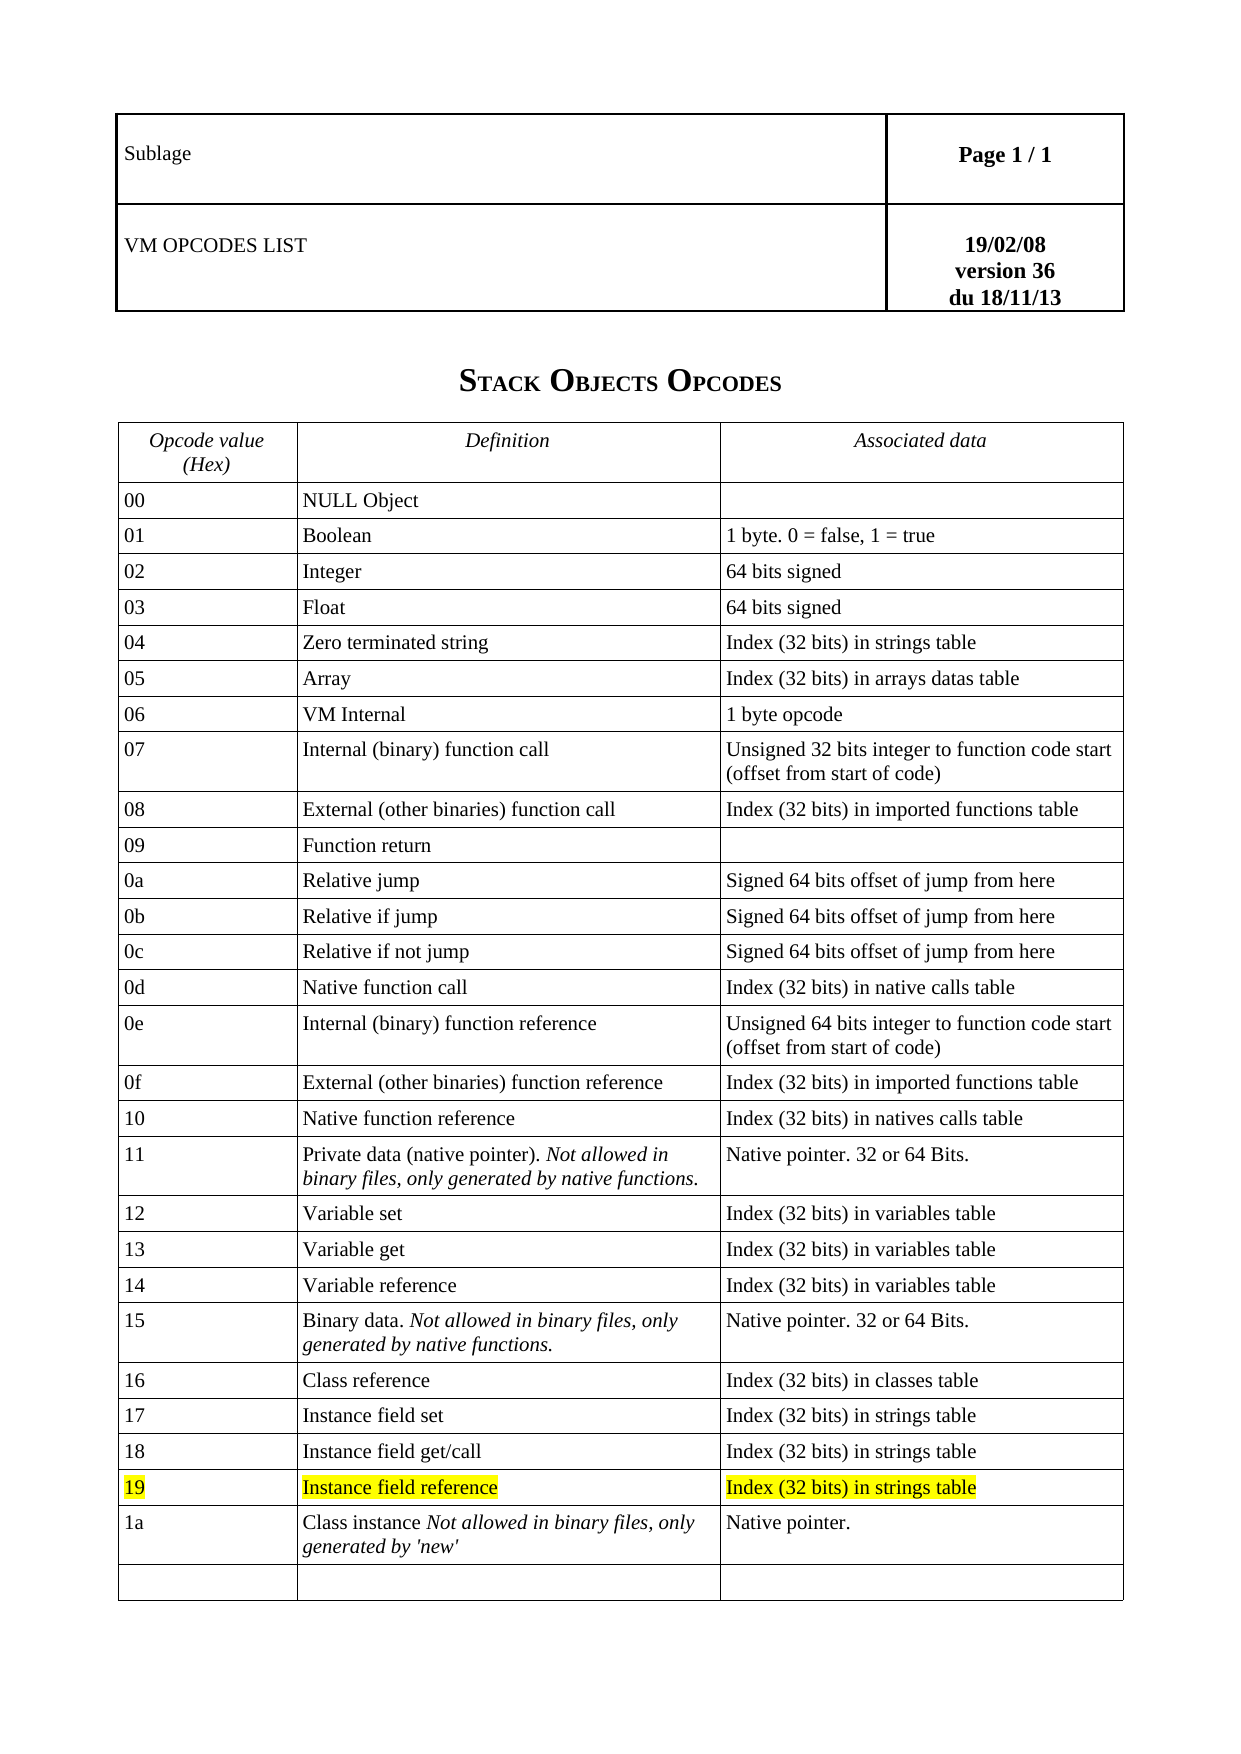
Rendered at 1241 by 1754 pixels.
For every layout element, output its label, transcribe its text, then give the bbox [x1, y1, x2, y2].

table_cell 1 byte opcode [721, 697, 1123, 731]
table_cell Instance field set [298, 1399, 720, 1433]
table_cell [721, 1565, 1123, 1600]
table_cell Unsigned 64 bits integer to function code start (offset from start of code) [721, 1006, 1123, 1064]
table_cell Native pointer. [721, 1506, 1123, 1564]
table_cell 64 bits signed [721, 554, 1123, 589]
table_cell 0e [119, 1006, 297, 1064]
table_cell Instance field get/call [298, 1434, 720, 1469]
table_cell [119, 1565, 297, 1600]
table_cell Private data (native pointer). Not allowed in binary files, only generated by native functions. [298, 1137, 720, 1195]
table_cell Native function reference [298, 1101, 720, 1136]
table_cell Variable set [298, 1196, 720, 1231]
table_cell Signed 64 bits offset of jump from here [721, 899, 1123, 933]
table_cell Index (32 bits) in native calls table [721, 970, 1123, 1005]
table_cell Native function call [298, 970, 720, 1005]
table_cell [298, 1565, 720, 1600]
table_cell 14 [119, 1268, 297, 1302]
table_cell Class instance Not allowed in binary files, only generated by 'new' [298, 1506, 720, 1564]
table_cell 18 [119, 1434, 297, 1469]
table_cell Unsigned 32 bits integer to function code start (offset from start of code) [721, 732, 1123, 791]
table_cell Index (32 bits) in arrays datas table [721, 661, 1123, 696]
table_cell [721, 828, 1123, 862]
table_header Definition [298, 423, 720, 482]
table_cell 0d [119, 970, 297, 1005]
table_cell 0b [119, 899, 297, 933]
table_cell Relative jump [298, 863, 720, 898]
table_cell Boolean [298, 519, 720, 553]
table_cell 08 [119, 792, 297, 827]
table_cell Internal (binary) function reference [298, 1006, 720, 1064]
table_cell Index (32 bits) in strings table [721, 1470, 1123, 1504]
subtitle Stack Objects Opcodes [118, 360, 1122, 398]
table_cell 02 [119, 554, 297, 589]
table_cell 06 [119, 697, 297, 731]
table_cell Native pointer. 32 or 64 Bits. [721, 1303, 1123, 1362]
table_cell Index (32 bits) in variables table [721, 1196, 1123, 1231]
table_cell 15 [119, 1303, 297, 1362]
table_cell 0c [119, 935, 297, 969]
table_header Associated data [721, 423, 1123, 482]
table_cell 09 [119, 828, 297, 862]
table_cell Index (32 bits) in classes table [721, 1363, 1123, 1398]
table_cell 12 [119, 1196, 297, 1231]
table_cell 01 [119, 519, 297, 553]
table_cell 03 [119, 590, 297, 624]
table_cell Zero terminated string [298, 626, 720, 660]
table_cell Instance field reference [298, 1470, 720, 1504]
table_cell 05 [119, 661, 297, 696]
table_cell 00 [119, 483, 297, 518]
table_cell Index (32 bits) in natives calls table [721, 1101, 1123, 1136]
table_cell Index (32 bits) in strings table [721, 1399, 1123, 1433]
table_cell Array [298, 661, 720, 696]
table_cell 04 [119, 626, 297, 660]
table_cell VM Internal [298, 697, 720, 731]
table_cell Variable reference [298, 1268, 720, 1302]
table_cell 0a [119, 863, 297, 898]
table_cell Variable get [298, 1232, 720, 1267]
table_cell Native pointer. 32 or 64 Bits. [721, 1137, 1123, 1195]
table_cell Index (32 bits) in imported functions table [721, 1066, 1123, 1100]
table_cell Function return [298, 828, 720, 862]
table_header Opcode value (Hex) [119, 423, 297, 482]
table_cell NULL Object [298, 483, 720, 518]
table_cell 1 byte. 0 = false, 1 = true [721, 519, 1123, 553]
table_cell External (other binaries) function reference [298, 1066, 720, 1100]
table_cell 10 [119, 1101, 297, 1136]
table_cell 0f [119, 1066, 297, 1100]
table_cell Relative if not jump [298, 935, 720, 969]
table_cell Integer [298, 554, 720, 589]
table_cell Index (32 bits) in imported functions table [721, 792, 1123, 827]
table_cell Internal (binary) function call [298, 732, 720, 791]
table_cell 11 [119, 1137, 297, 1195]
table_cell Index (32 bits) in variables table [721, 1232, 1123, 1267]
table_cell 64 bits signed [721, 590, 1123, 624]
table_cell Index (32 bits) in strings table [721, 626, 1123, 660]
table_cell 1a [119, 1506, 297, 1564]
table_cell 13 [119, 1232, 297, 1267]
table_cell 19 [119, 1470, 297, 1504]
table_cell Signed 64 bits offset of jump from here [721, 863, 1123, 898]
table_cell 07 [119, 732, 297, 791]
table_cell Binary data. Not allowed in binary files, only generated by native functions. [298, 1303, 720, 1362]
table_cell Index (32 bits) in variables table [721, 1268, 1123, 1302]
table_cell Index (32 bits) in strings table [721, 1434, 1123, 1469]
table_cell Relative if jump [298, 899, 720, 933]
table_cell 16 [119, 1363, 297, 1398]
table_cell [721, 483, 1123, 518]
table_cell Class reference [298, 1363, 720, 1398]
table_cell Signed 64 bits offset of jump from here [721, 935, 1123, 969]
table_cell Float [298, 590, 720, 624]
table_cell External (other binaries) function call [298, 792, 720, 827]
table_cell 17 [119, 1399, 297, 1433]
